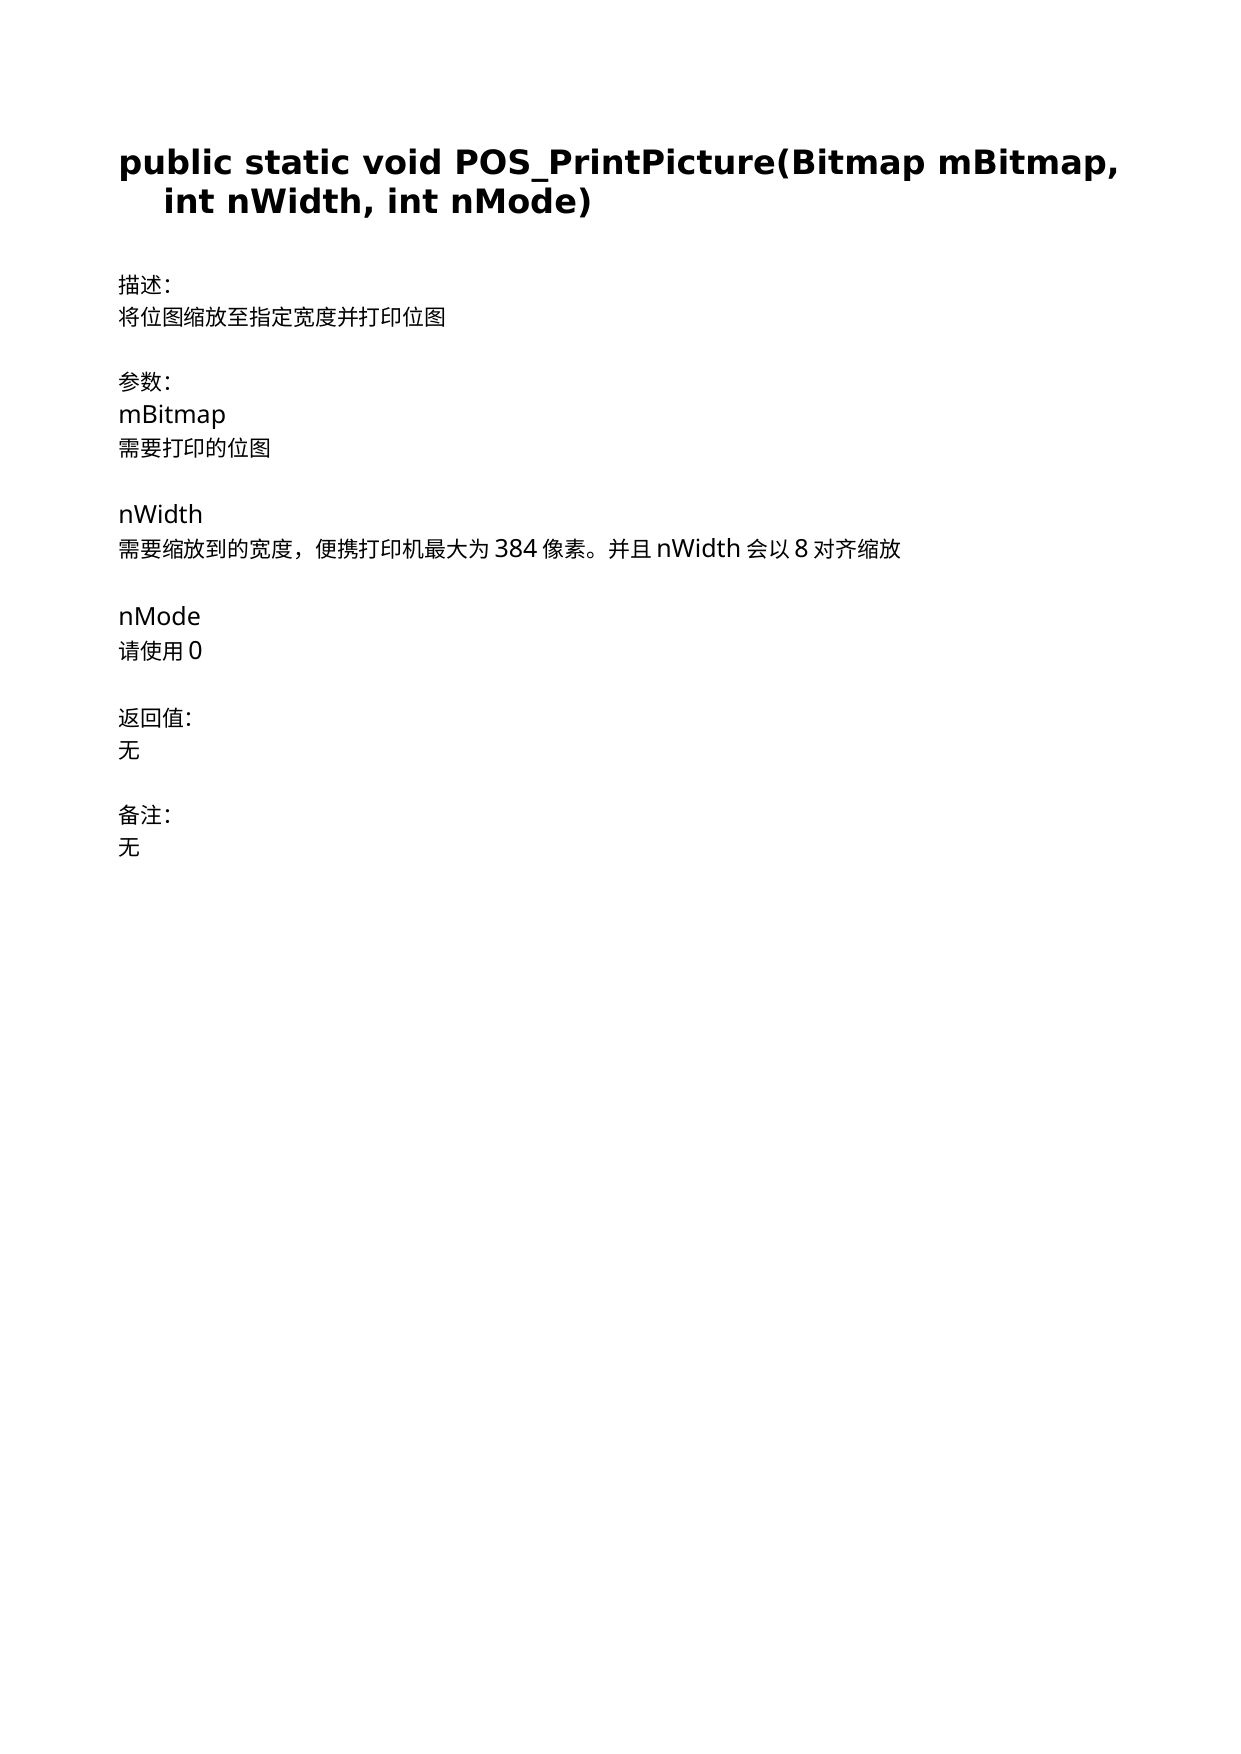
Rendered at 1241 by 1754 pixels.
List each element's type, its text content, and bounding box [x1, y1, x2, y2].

subtitle public static void POS_PrintPicture(Bitmap mBitmap, int nWidth, int nMode) [118, 143, 1122, 221]
text 描述： 将位图缩放至指定宽度并打印位图 参数： mBitmap 需要打印的位图 nWidth 需要缩放到的宽度，便携打印机最大为384像素。并且nWidth会以8对齐缩放 nMode 请使用0 返回值： 无 备注： 无 [118, 234, 1122, 862]
